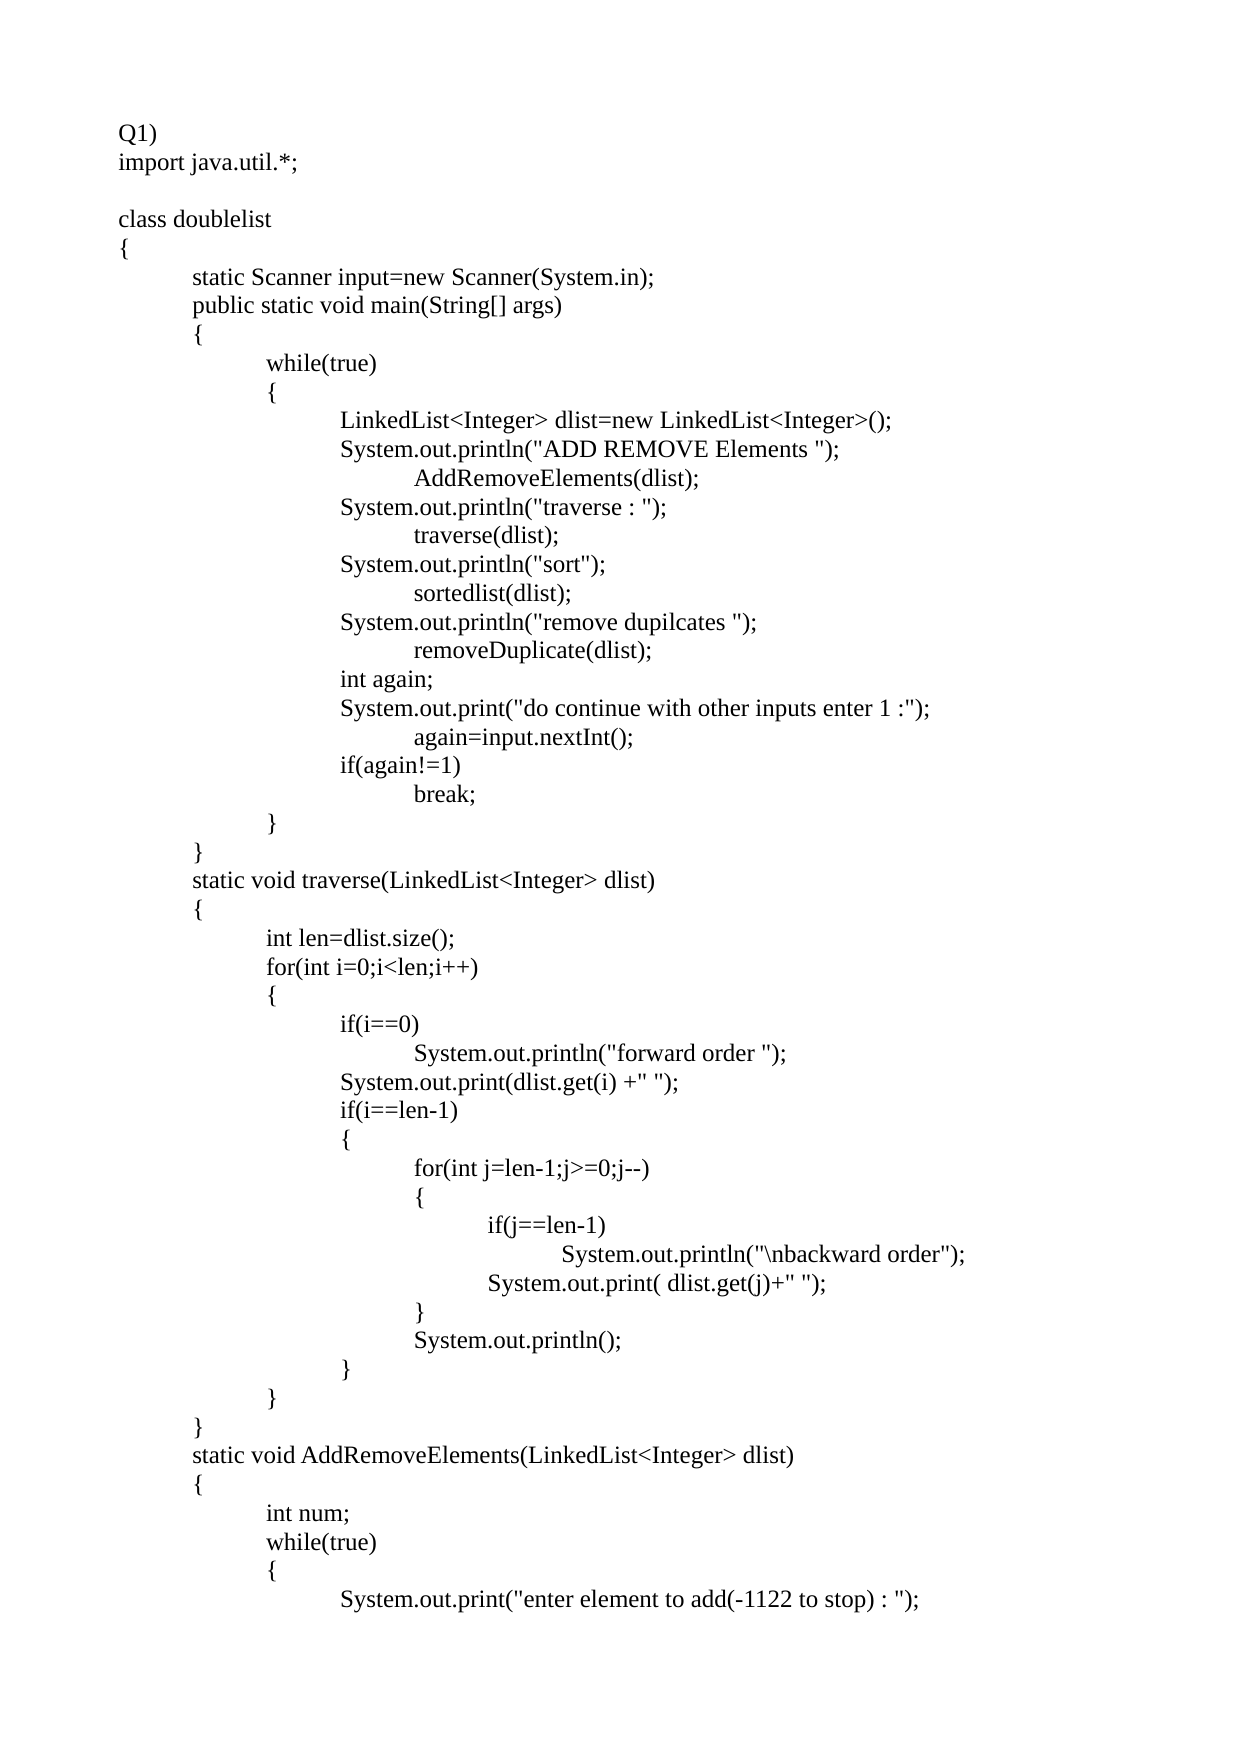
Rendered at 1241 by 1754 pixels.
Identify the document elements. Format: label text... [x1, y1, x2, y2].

text if(i==0) [118, 1009, 1122, 1038]
text removeDuplicate(dlist); [118, 636, 1122, 664]
text System.out.println("forward order "); [118, 1038, 1122, 1067]
text again=input.nextInt(); [118, 722, 1122, 751]
text int len=dlist.size(); [118, 923, 1122, 952]
text { [118, 981, 1122, 1009]
text int again; [118, 664, 1122, 693]
text AddRemoveElements(dlist); [118, 463, 1122, 492]
text if(again!=1) [118, 751, 1122, 779]
text sortedlist(dlist); [118, 578, 1122, 607]
text while(true) [118, 1527, 1122, 1556]
text class doublelist [118, 204, 1122, 233]
text public static void main(String[] args) [118, 291, 1122, 319]
text } [118, 1383, 1122, 1412]
text { [118, 319, 1122, 348]
text break; [118, 779, 1122, 808]
text static void AddRemoveElements(LinkedList<Integer> dlist) [118, 1441, 1122, 1469]
text LinkedList<Integer> dlist=new LinkedList<Integer>(); [118, 406, 1122, 434]
text Q1) [118, 118, 1122, 147]
text System.out.println("sort"); [118, 549, 1122, 578]
text { [118, 233, 1122, 262]
text System.out.print( dlist.get(j)+" "); [118, 1268, 1122, 1297]
text for(int j=len-1;j>=0;j--) [118, 1153, 1122, 1182]
text } [118, 1354, 1122, 1383]
text System.out.print("do continue with other inputs enter 1 :"); [118, 693, 1122, 722]
text static void traverse(LinkedList<Integer> dlist) [118, 866, 1122, 894]
text } [118, 808, 1122, 837]
text System.out.println("remove dupilcates "); [118, 607, 1122, 636]
text System.out.println("traverse : "); [118, 492, 1122, 521]
text import java.util.*; [118, 147, 1122, 176]
text int num; [118, 1498, 1122, 1527]
text for(int i=0;i<len;i++) [118, 952, 1122, 981]
text System.out.println(); [118, 1326, 1122, 1354]
text if(j==len-1) [118, 1211, 1122, 1239]
text System.out.print("enter element to add(-1122 to stop) : "); [118, 1584, 1122, 1613]
text System.out.println("\nbackward order"); [118, 1239, 1122, 1268]
text System.out.println("ADD REMOVE Elements "); [118, 434, 1122, 463]
text if(i==len-1) [118, 1096, 1122, 1124]
text } [118, 1412, 1122, 1441]
text { [118, 1469, 1122, 1498]
text { [118, 377, 1122, 406]
text { [118, 1556, 1122, 1584]
text while(true) [118, 348, 1122, 377]
text { [118, 894, 1122, 923]
text } [118, 1297, 1122, 1326]
text System.out.print(dlist.get(i) +" "); [118, 1067, 1122, 1096]
text traverse(dlist); [118, 521, 1122, 549]
text } [118, 837, 1122, 866]
text { [118, 1182, 1122, 1211]
text { [118, 1124, 1122, 1153]
text static Scanner input=new Scanner(System.in); [118, 262, 1122, 291]
